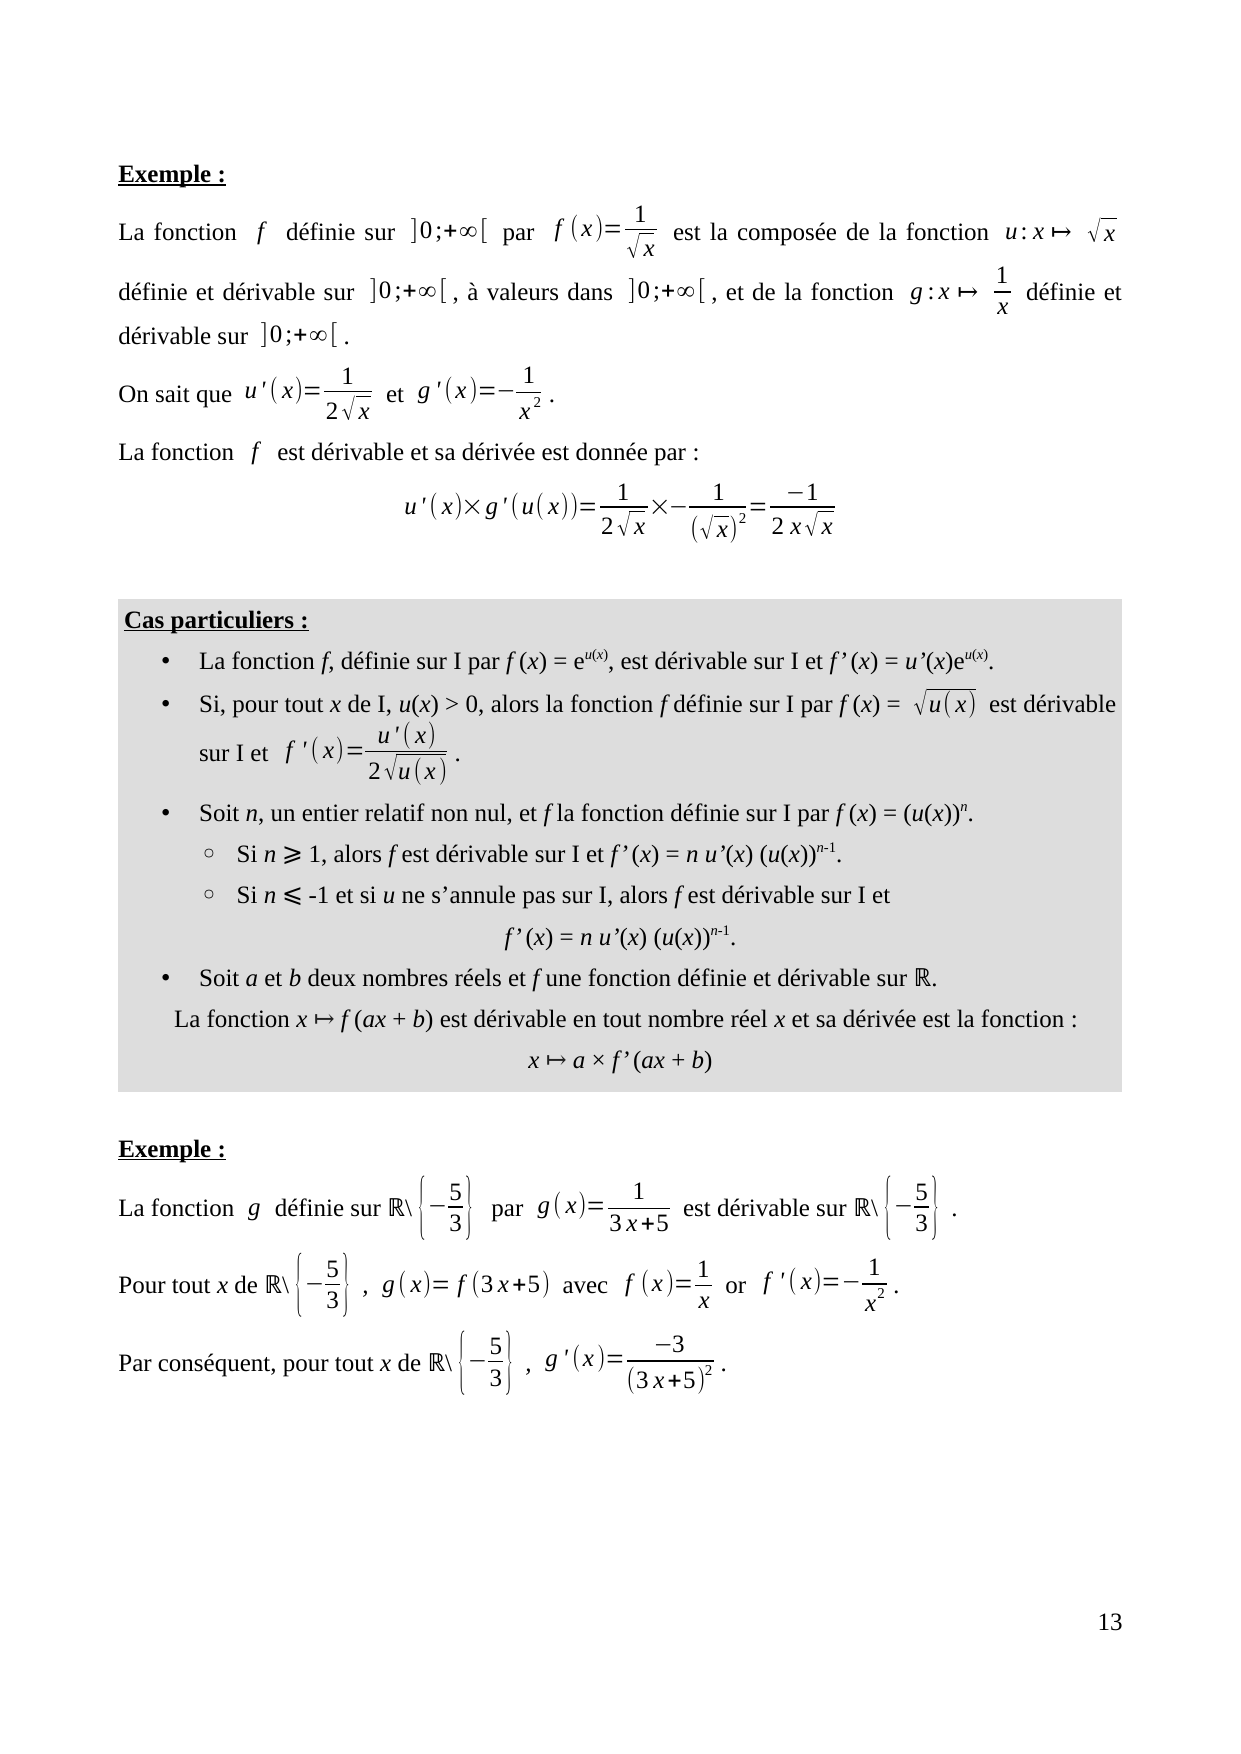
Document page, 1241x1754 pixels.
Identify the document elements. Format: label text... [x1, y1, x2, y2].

text Exemple : [118, 1134, 1122, 1162]
text La fonction définie sur par est la composée de la fonction ↦ définie et dérivable sur , à valeurs dans , et de la fonction ↦ définie et dérivable sur . [118, 201, 1122, 349]
text Exemple : [118, 159, 1122, 188]
text Par conséquent, pour tout x de ℝ\, . [118, 1330, 1122, 1395]
text Pour tout x de ℝ\, avec or . [118, 1252, 1122, 1317]
text La fonction est dérivable et sa dérivée est donnée par : [118, 437, 1122, 466]
table_header Cas particuliers : La fonction f, définie sur I par f (x) = eu(x), est dérivable sur I et f’ (x) = u’(x)eu(x). Si, pour tout x de I, u(x) > 0, alors la fonction f définie sur I par f (x) = est dérivable sur I et . Soit n, un entier relatif non nul, et f la fonction définie sur I par f (x) = (u(x))n. Si n ⩾ 1, alors f est dérivable sur I et f’ (x) = n u’(x) (u(x))n-1. Si n ⩽ -1 et si u ne s’annule pas sur I, alors f est dérivable sur I et f’ (x) = n u’(x) (u(x))n-1. Soit a et b deux nombres réels et f une fonction définie et dérivable sur ℝ. La fonction x ↦ f (ax + b) est dérivable en tout nombre réel x et sa dérivée est la fonction : x ↦ a × f’ (ax + b) [118, 599, 1122, 1092]
text La fonction définie sur ℝ\ par est dérivable sur ℝ\. [118, 1175, 1122, 1240]
text On sait que et . [118, 362, 1122, 424]
